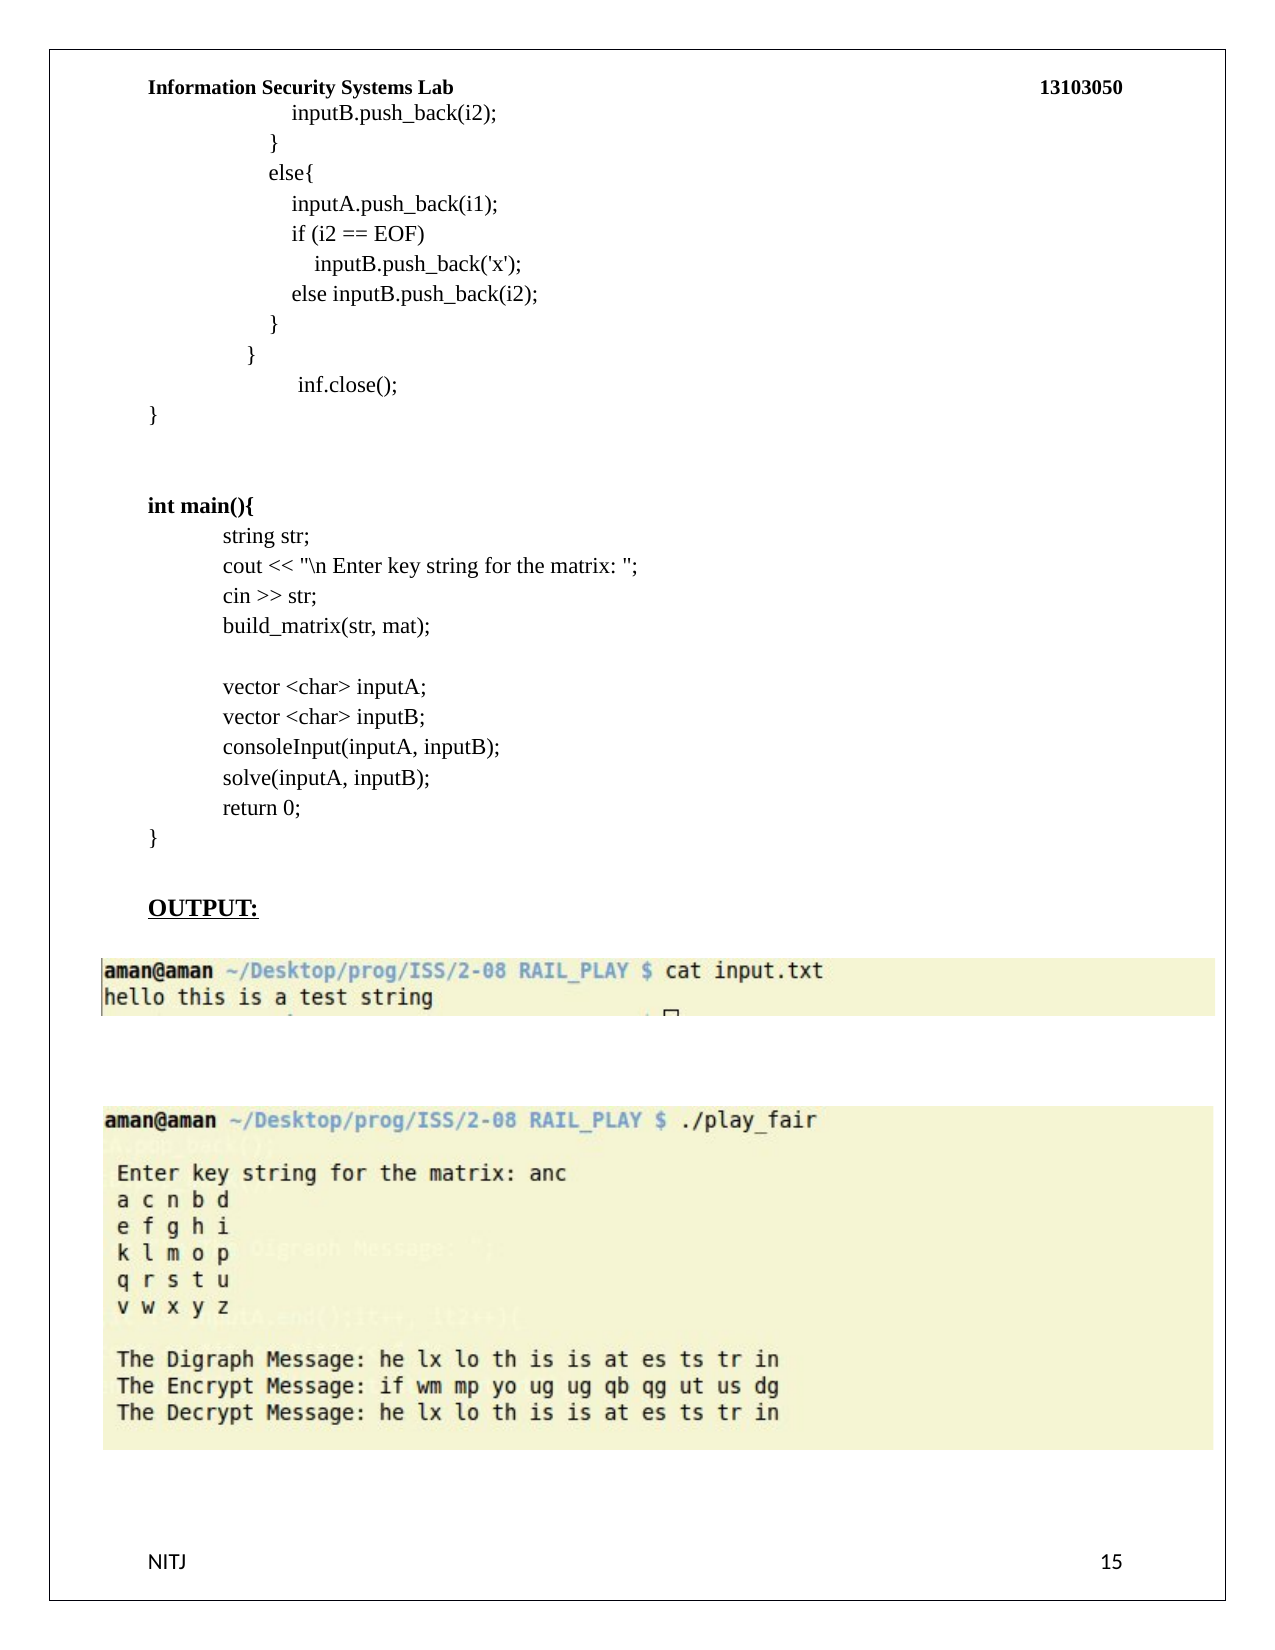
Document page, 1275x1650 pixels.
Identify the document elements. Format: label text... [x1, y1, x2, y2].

text consoleInput(inputA, inputB); [148, 733, 1169, 760]
text inf.close(); [148, 371, 1169, 397]
text inputA.push_back(i1); [148, 190, 1169, 216]
text } [148, 824, 1169, 850]
text vector <char> inputA; [148, 673, 1169, 699]
text build_matrix(str, mat); [148, 613, 1169, 639]
text if (i2 == EOF) [148, 220, 1169, 246]
picture [101, 958, 1216, 1016]
text } [148, 129, 1169, 156]
picture [103, 1106, 1214, 1450]
text inputB.push_back(i2); [148, 99, 1169, 125]
text OUTPUT: [148, 893, 1169, 922]
text int main(){ [148, 492, 1169, 518]
text cout << "\n Enter key string for the matrix: "; [148, 552, 1169, 578]
text } [148, 311, 1169, 337]
text inputB.push_back('x'); [148, 250, 1169, 276]
text cin >> str; [148, 582, 1169, 609]
text else{ [148, 159, 1169, 186]
text } [148, 341, 1169, 367]
text return 0; [148, 794, 1169, 820]
text solve(inputA, inputB); [148, 764, 1169, 790]
text } [148, 401, 1169, 427]
text else inputB.push_back(i2); [148, 280, 1169, 307]
text vector <char> inputB; [148, 703, 1169, 729]
text string str; [148, 522, 1169, 548]
